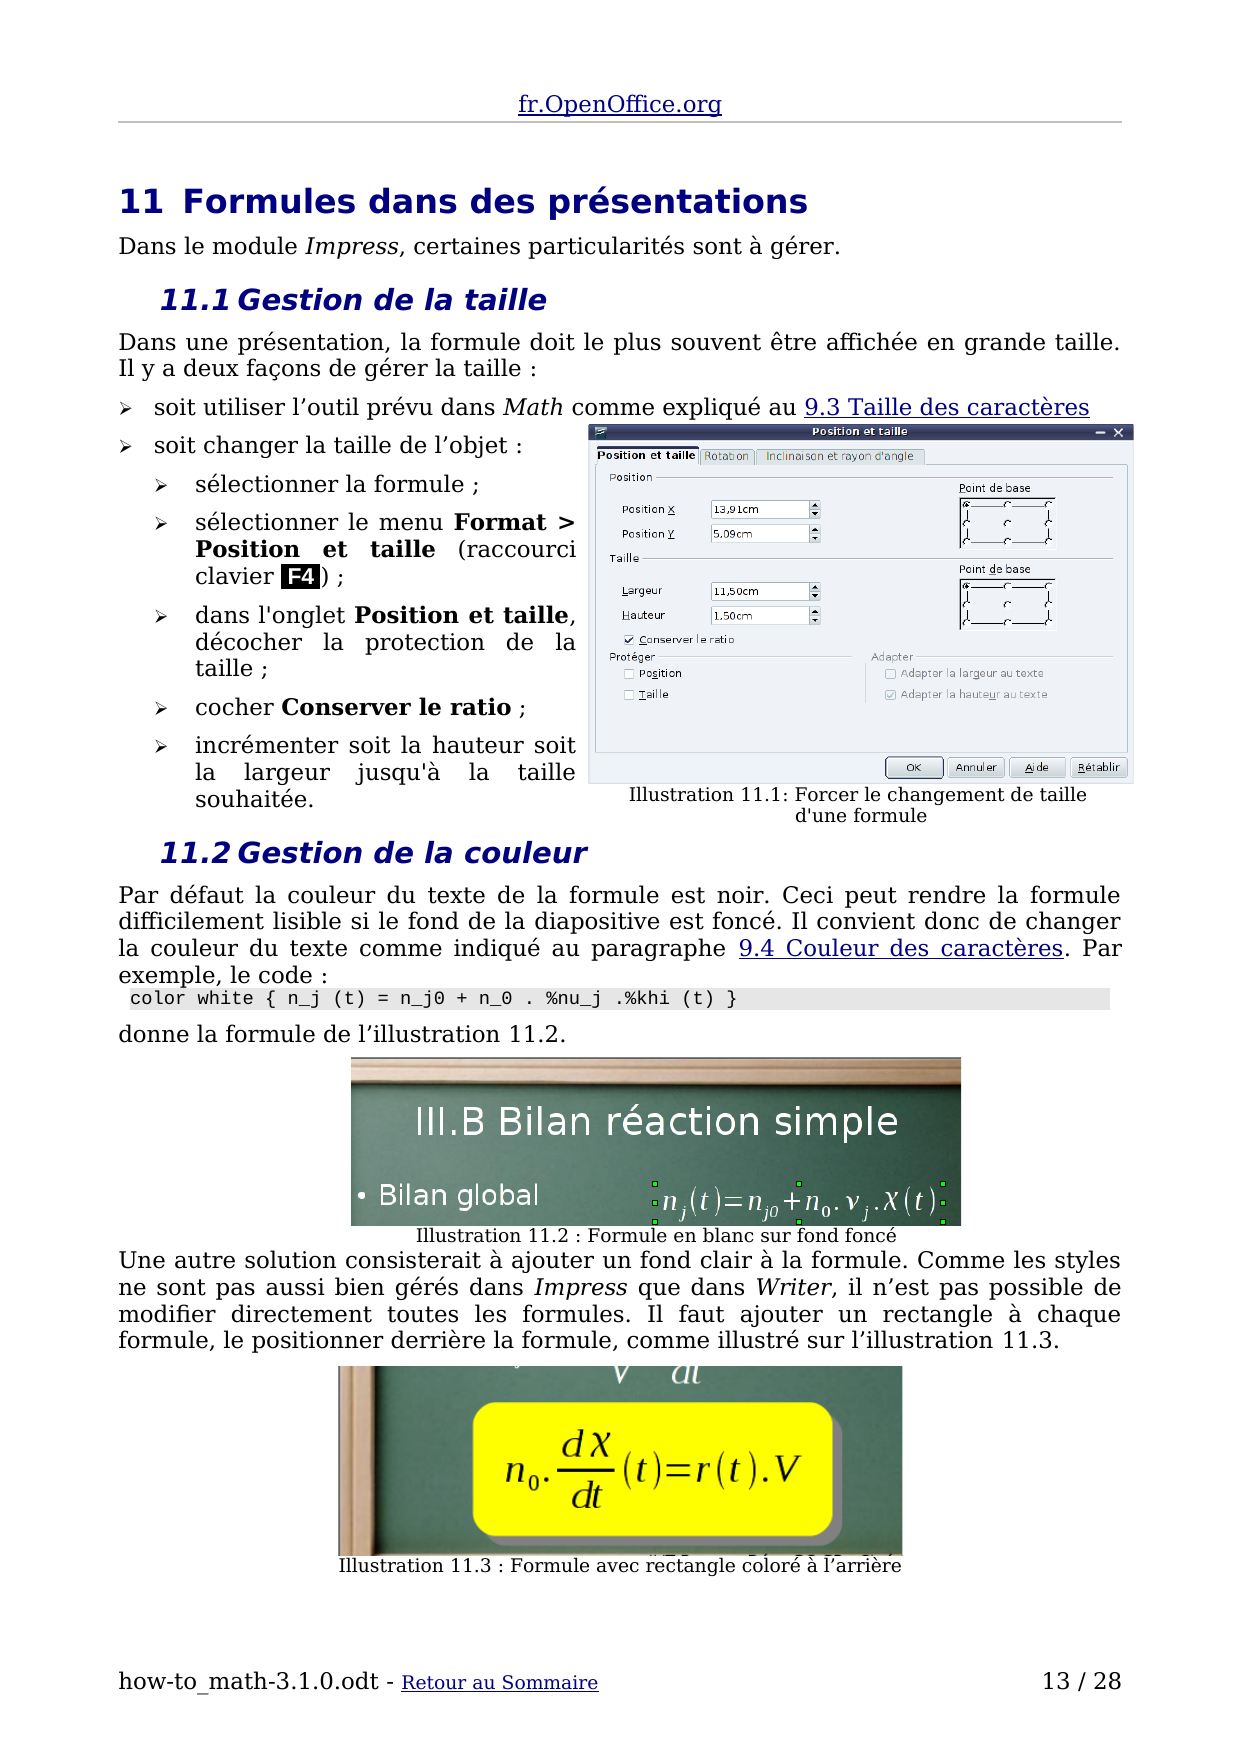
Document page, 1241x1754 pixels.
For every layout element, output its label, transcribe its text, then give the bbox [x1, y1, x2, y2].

list sélectionner le menu Format > Position et taille (raccourci clavier F4 ) ; [153, 509, 588, 590]
list incrémenter soit la hauteur soit la largeur jusqu'à la taille souhaitée. [153, 732, 588, 812]
list soit utiliser l’outil prévu dans Math comme expliqué au 9.3 Taille des caractères [118, 394, 1122, 421]
picture [588, 424, 1134, 784]
list soit changer la taille de l’objet : [118, 432, 588, 459]
text Dans une présentation, la formule doit le plus souvent être affichée en grande taille. Il y a deux façons de gérer la taille : [118, 329, 1122, 382]
text Dans le module Impress, certaines particularités sont à gérer. [118, 233, 1122, 259]
subtitle Gestion de la couleur [159, 836, 1122, 870]
list cocher Conserver le ratio ; [153, 694, 588, 721]
list sélectionner la formule ; [153, 471, 588, 497]
text Par défaut la couleur du texte de la formule est noir. Ceci peut rendre la formule difficilement lisible si le fond de la diapositive est foncé. Il convient donc de changer la couleur du texte comme indiqué au paragraphe 9.4 Couleur des caractères. Par exemple, le code : [118, 882, 1122, 988]
text Illustration 11.2 : Formule en blanc sur fond foncé [351, 1226, 961, 1247]
text color white { n_j (t) = n_j0 + n_0 . %nu_j .%khi (t) } [130, 988, 1110, 1010]
text Une autre solution consisterait à ajouter un fond clair à la formule. Comme les styles ne sont pas aussi bien gérés dans Impress que dans Writer, il n’est pas possible de modifier directement toutes les formules. Il faut ajouter un rectangle à chaque formule, le positionner derrière la formule, comme illustré sur l’illustration 11.3. [118, 1060, 1122, 1354]
list Illustration 11.1: Forcer le changement de taille d'une formule [588, 784, 1133, 827]
text Illustration 11.3 : Formule avec rectangle coloré à l’arrière [338, 1556, 902, 1577]
text donne la formule de l’illustration 11.2. [118, 1022, 1122, 1048]
subtitle Gestion de la taille [159, 283, 1122, 317]
list dans l'onglet Position et taille, décocher la protection de la taille ; [153, 602, 588, 682]
picture [337, 1366, 903, 1556]
subtitle Formules dans des présentations [118, 182, 1122, 221]
picture [351, 1057, 962, 1226]
